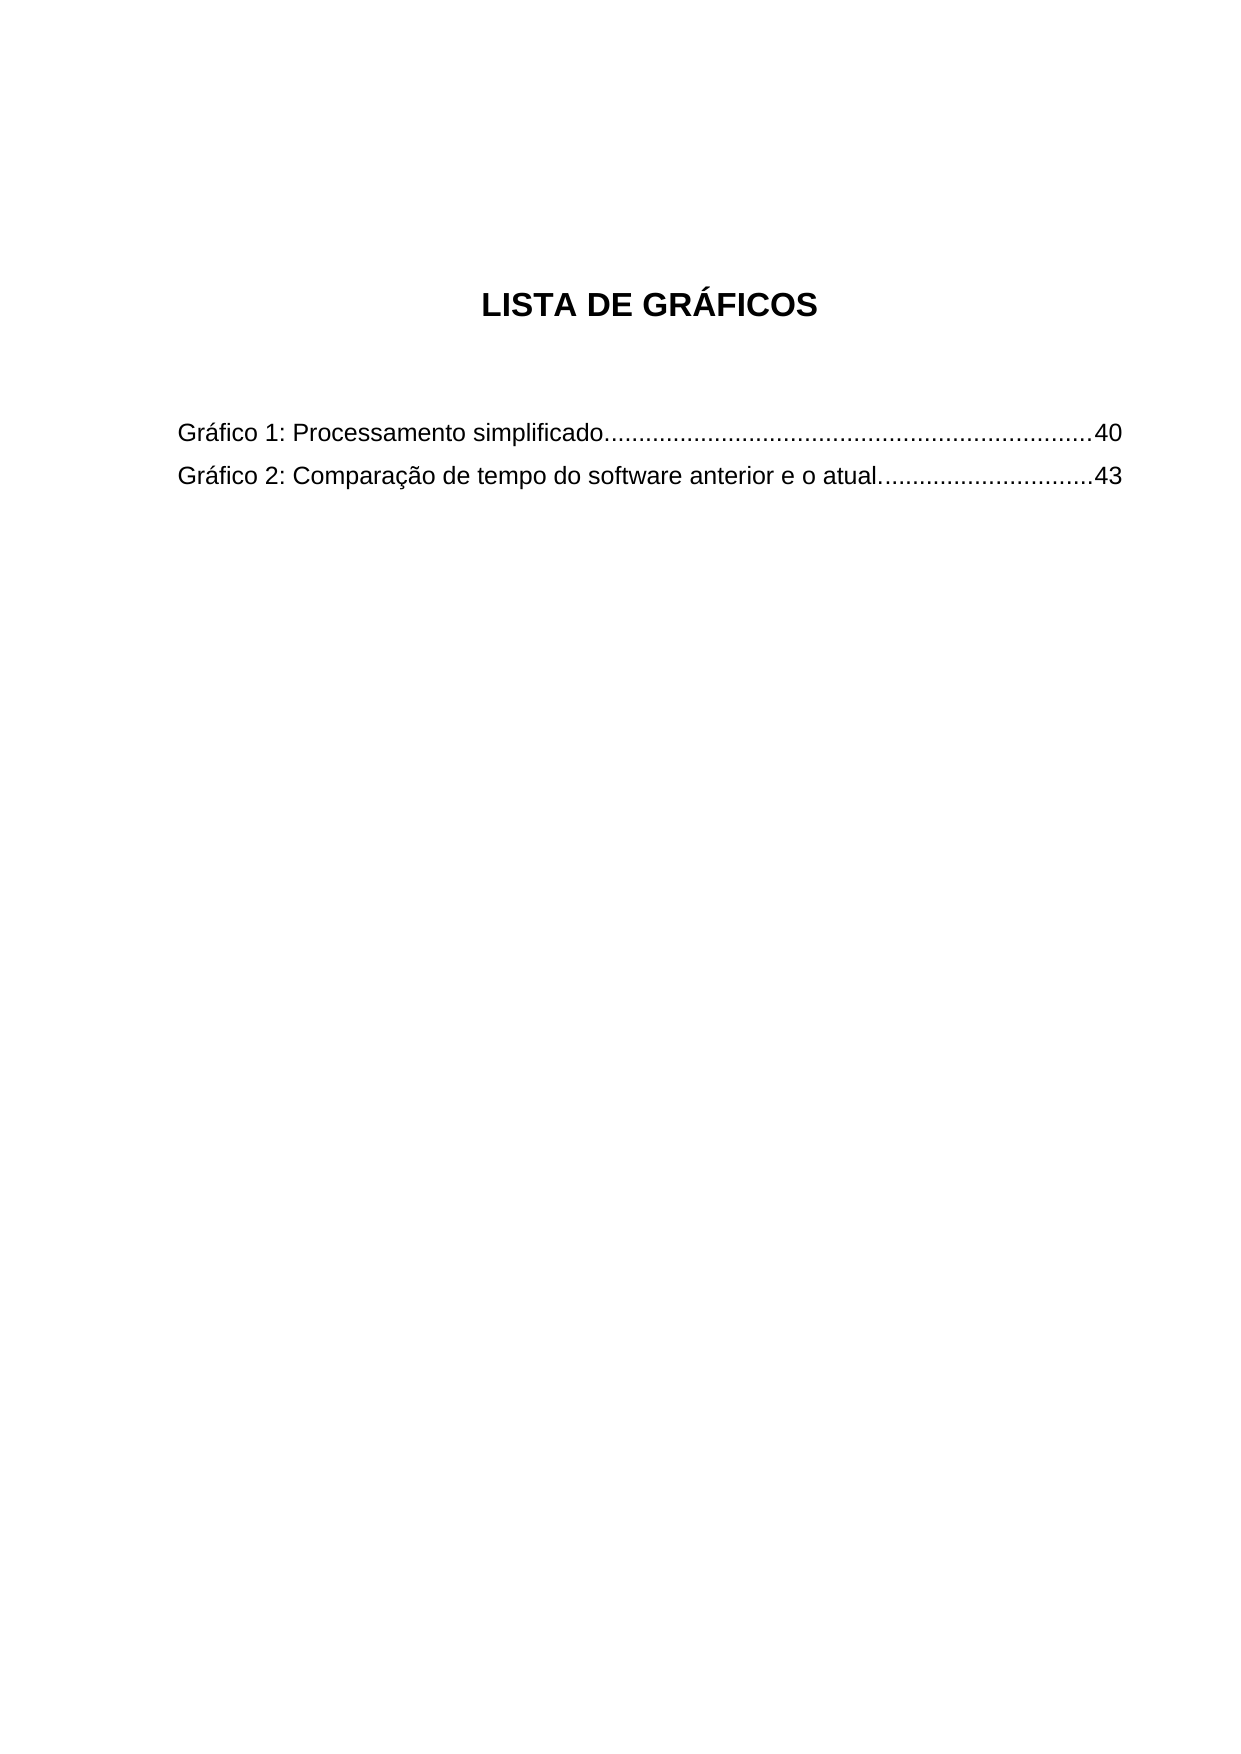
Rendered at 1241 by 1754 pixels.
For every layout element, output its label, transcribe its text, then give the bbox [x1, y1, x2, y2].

text Gráfico 2: Comparação de tempo do software anterior e o atual. 43 [177, 461, 1122, 490]
text LISTA DE GRÁFICOS [177, 286, 1122, 324]
text Gráfico 1: Processamento simplificado. 40 [177, 418, 1122, 447]
